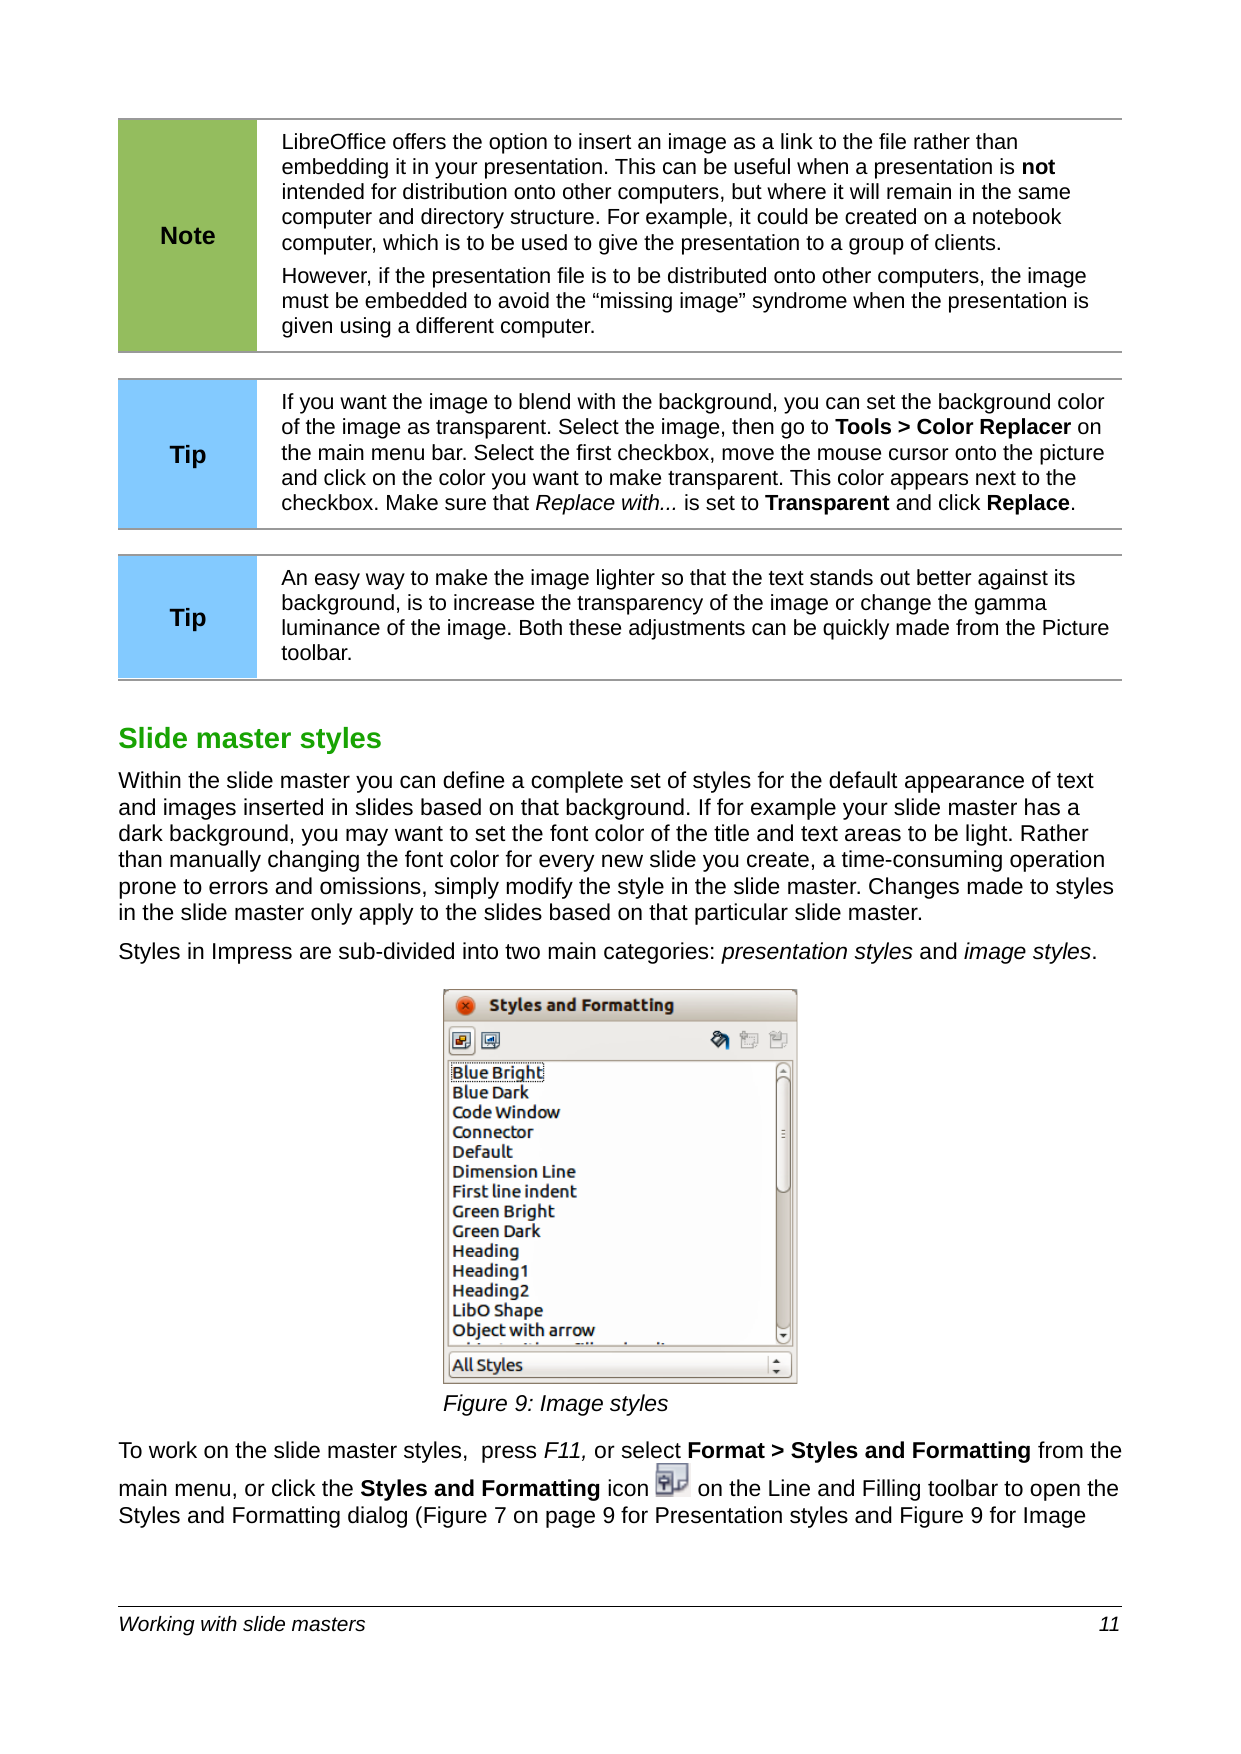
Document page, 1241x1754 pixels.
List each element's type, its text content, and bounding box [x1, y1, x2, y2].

table_header If you want the image to blend with the background, you can set the background color of the image as transparent. Select the image, then go to Tools > Color Replacer on the main menu bar. Select the first checkbox, move the mouse cursor onto the picture and click on the color you want to make transparent. This color appears next to the checkbox. Make sure that Replace with... is set to Transparent and click Replace. [258, 380, 1122, 528]
picture [443, 989, 798, 1384]
text Within the slide master you can define a complete set of styles for the default appearance of text and images inserted in slides based on that background. If for example your slide master has a dark background, you may want to set the font color of the title and text areas to be light. Rather than manually changing the font color for every new slide you create, a time-consuming operation prone to errors and omissions, simply modify the style in the slide master. Changes made to styles in the slide master only apply to the slides based on that particular slide master. [118, 767, 1122, 925]
subtitle Slide master styles [118, 721, 1122, 755]
table_header An easy way to make the image lighter so that the text stands out better against its background, is to increase the transparency of the image or change the gamma luminance of the image. Both these adjustments can be quickly made from the Picture toolbar. [258, 556, 1122, 678]
table_header Note [118, 120, 257, 351]
table_header Tip [118, 380, 257, 528]
text To work on the slide master styles, press F11, or select Format > Styles and Formatting from the main menu, or click the Styles and Formatting icon on the Line and Filling toolbar to open the Styles and Formatting dialog (Figure 7 on page 9 for Presentation styles and Figure 9 for Image [118, 1437, 1122, 1528]
text Figure 9: Image styles [443, 1389, 797, 1416]
picture [655, 1463, 691, 1497]
table_header LibreOffice offers the option to insert an image as a link to the file rather than embedding it in your presentation. This can be useful when a presentation is not intended for distribution onto other computers, but where it will remain in the same computer and directory structure. For example, it could be created on a notebook computer, which is to be used to give the presentation to a group of clients. However, if the presentation file is to be distributed onto other computers, the image must be embedded to avoid the “missing image” syndrome when the presentation is given using a different computer. [258, 120, 1122, 351]
table_header Tip [118, 556, 257, 678]
text Styles in Impress are sub-divided into two main categories: presentation styles and image styles. [118, 938, 1122, 964]
